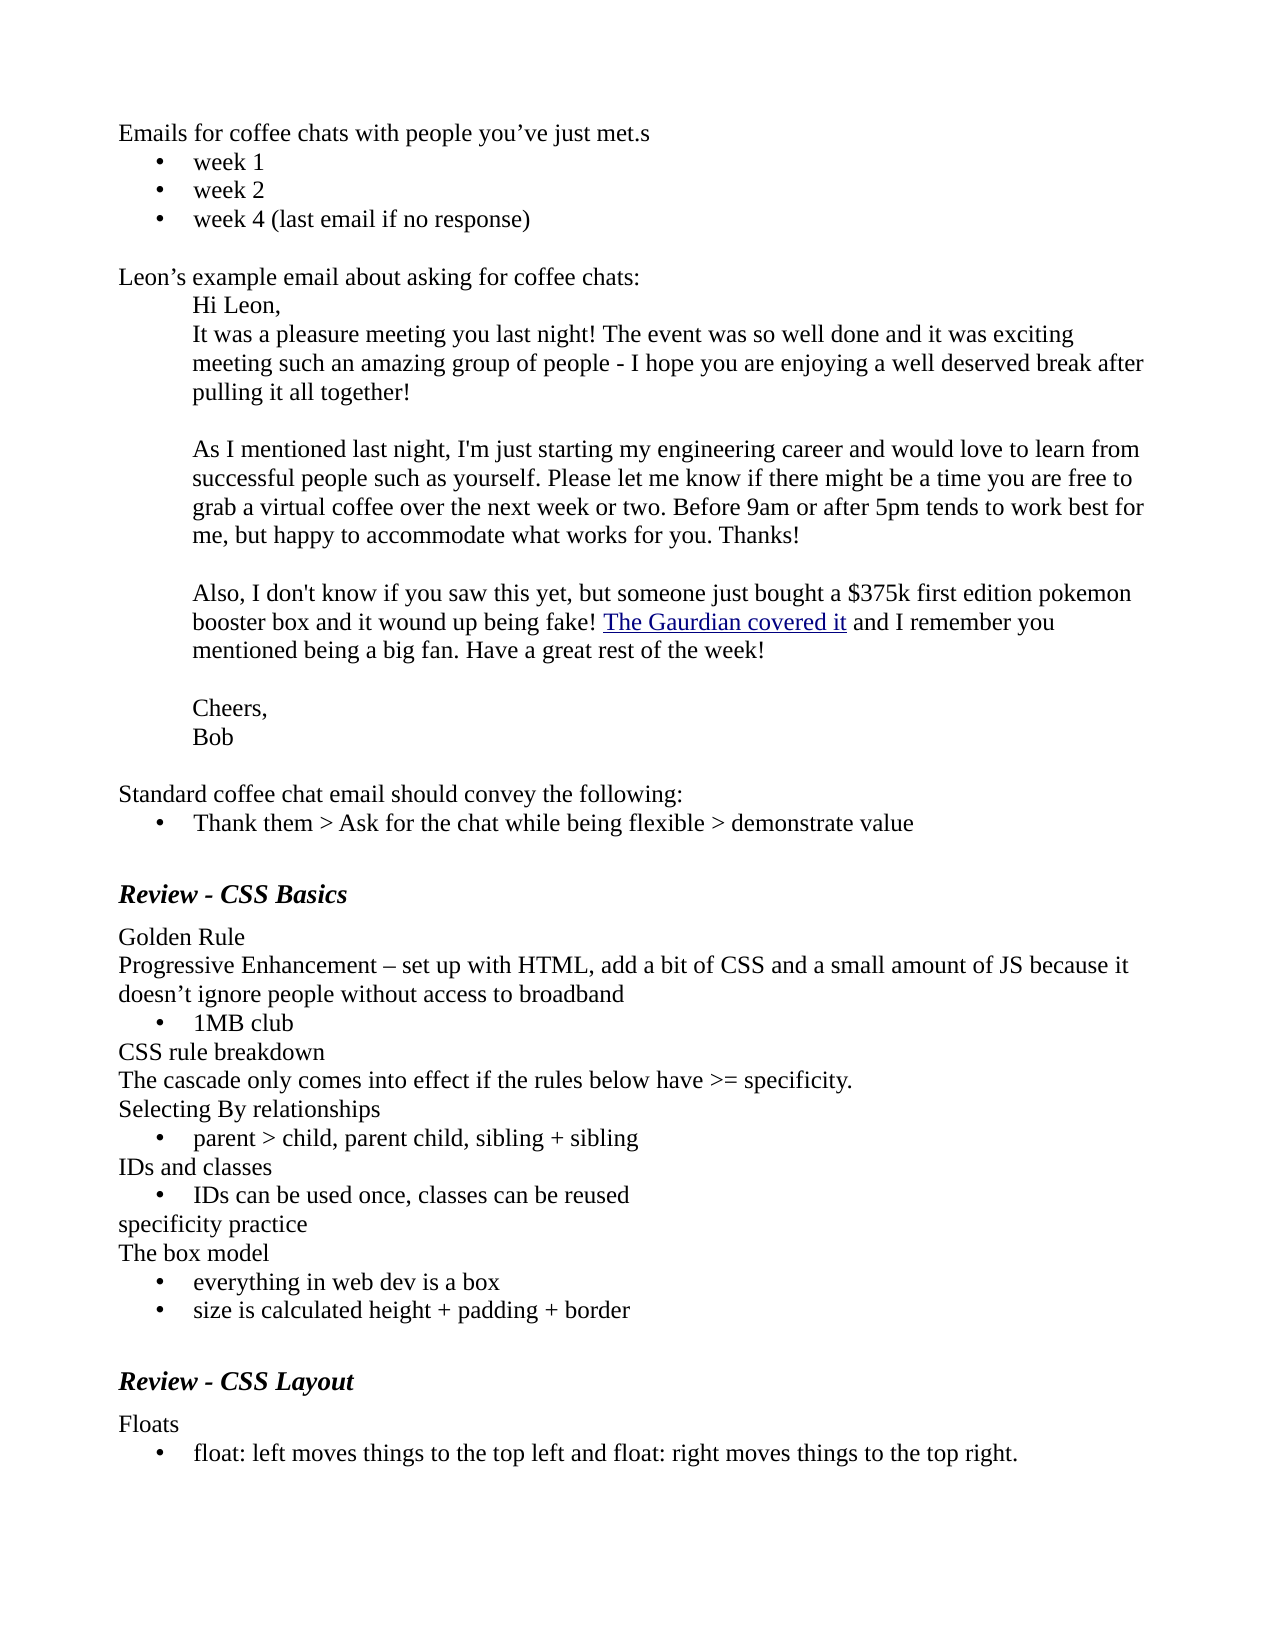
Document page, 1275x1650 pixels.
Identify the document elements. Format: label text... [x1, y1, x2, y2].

subtitle Review - CSS Basics [118, 878, 1157, 909]
text IDs and classes [118, 1152, 1157, 1181]
list Thank them > Ask for the chat while being flexible > demonstrate value [156, 808, 1157, 837]
list size is calculated height + padding + border [156, 1296, 1157, 1324]
text Emails for coffee chats with people you’ve just met.s [118, 118, 1157, 147]
text Golden Rule [118, 922, 1157, 951]
text CSS rule breakdown [118, 1037, 1157, 1066]
text Cheers, [192, 693, 1157, 722]
list week 4 (last email if no response) [156, 204, 1157, 233]
list everything in web dev is a box [156, 1267, 1157, 1296]
list IDs can be used once, classes can be reused [156, 1181, 1157, 1209]
text Selecting By relationships [118, 1094, 1157, 1123]
text As I mentioned last night, I'm just starting my engineering career and would love to learn from successful people such as yourself. Please let me know if there might be a time you are free to grab a virtual coffee over the next week or two. Before 9am or after 5pm tends to work best for me, but happy to accommodate what works for you. Thanks! [192, 434, 1157, 549]
list parent > child, parent child, sibling + sibling [156, 1123, 1157, 1152]
text Bob [192, 722, 1157, 751]
text Hi Leon, [192, 291, 1157, 319]
text Leon’s example email about asking for coffee chats: [118, 262, 1157, 291]
text Floats [118, 1409, 1157, 1438]
list 1MB club [156, 1008, 1157, 1037]
text Also, I don't know if you saw this yet, but someone just bought a $375k first edition pokemon booster box and it wound up being fake! The Gaurdian covered it and I remember you mentioned being a big fan. Have a great rest of the week! [192, 578, 1157, 664]
list week 2 [156, 176, 1157, 204]
text It was a pleasure meeting you last night! The event was so well done and it was exciting meeting such an amazing group of people - I hope you are enjoying a well deserved break after pulling it all together! [192, 319, 1157, 406]
list float: left moves things to the top left and float: right moves things to the top right. [156, 1438, 1157, 1467]
text The cascade only comes into effect if the rules below have >= specificity. [118, 1066, 1157, 1094]
subtitle Review - CSS Layout [118, 1366, 1157, 1397]
text The box model [118, 1238, 1157, 1267]
text Standard coffee chat email should convey the following: [118, 779, 1157, 808]
text specificity practice [118, 1209, 1157, 1238]
list week 1 [156, 147, 1157, 176]
text Progressive Enhancement – set up with HTML, add a bit of CSS and a small amount of JS because it doesn’t ignore people without access to broadband [118, 951, 1157, 1008]
